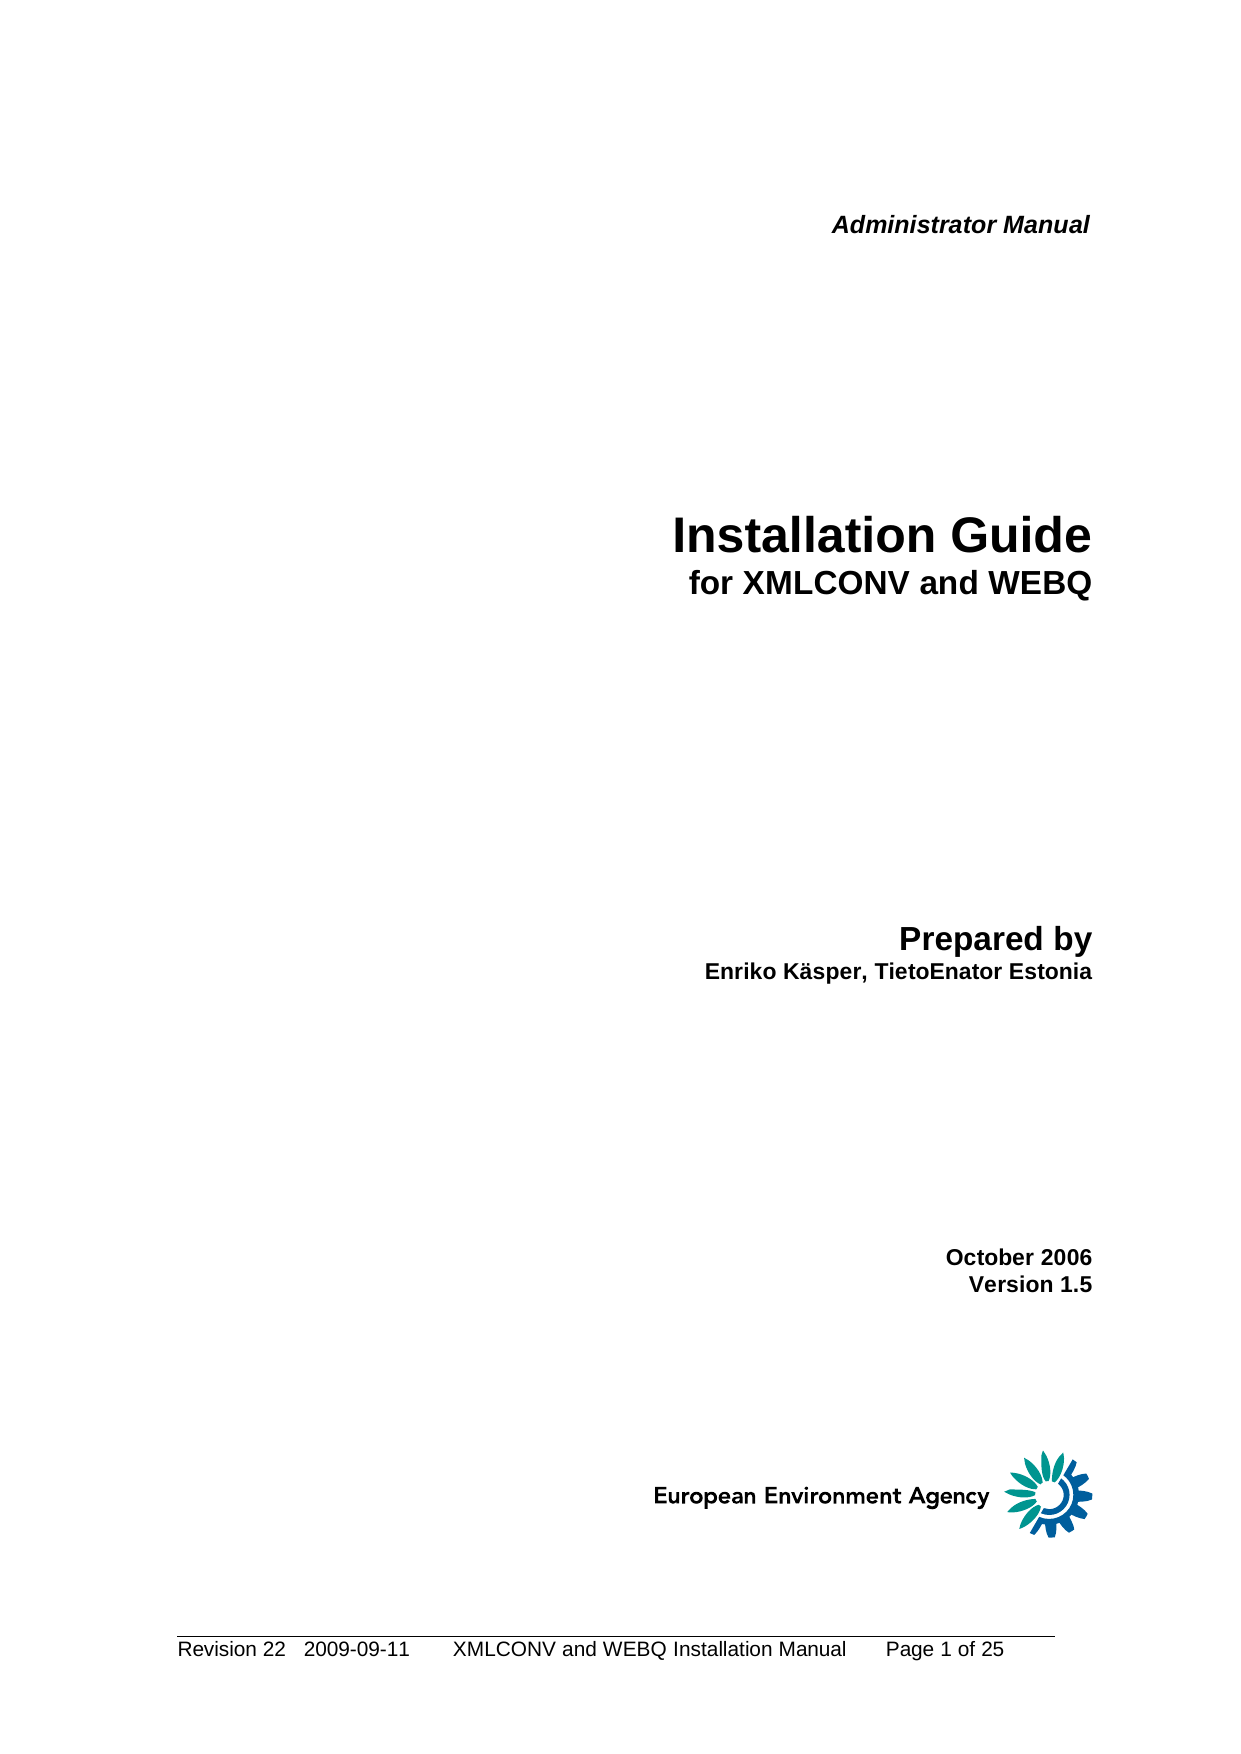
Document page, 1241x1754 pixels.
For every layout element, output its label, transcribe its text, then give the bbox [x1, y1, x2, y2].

subtitle for XMLCONV and WEBQ [177, 563, 1092, 602]
text Administrator Manual [177, 210, 1092, 239]
title Enriko Käsper, TietoEnator Estonia [177, 957, 1092, 984]
title October 2006 [177, 1244, 1092, 1271]
title Installation Guide [177, 506, 1092, 563]
title Version 1.5 [177, 1271, 1092, 1298]
subtitle Prepared by [177, 919, 1092, 957]
